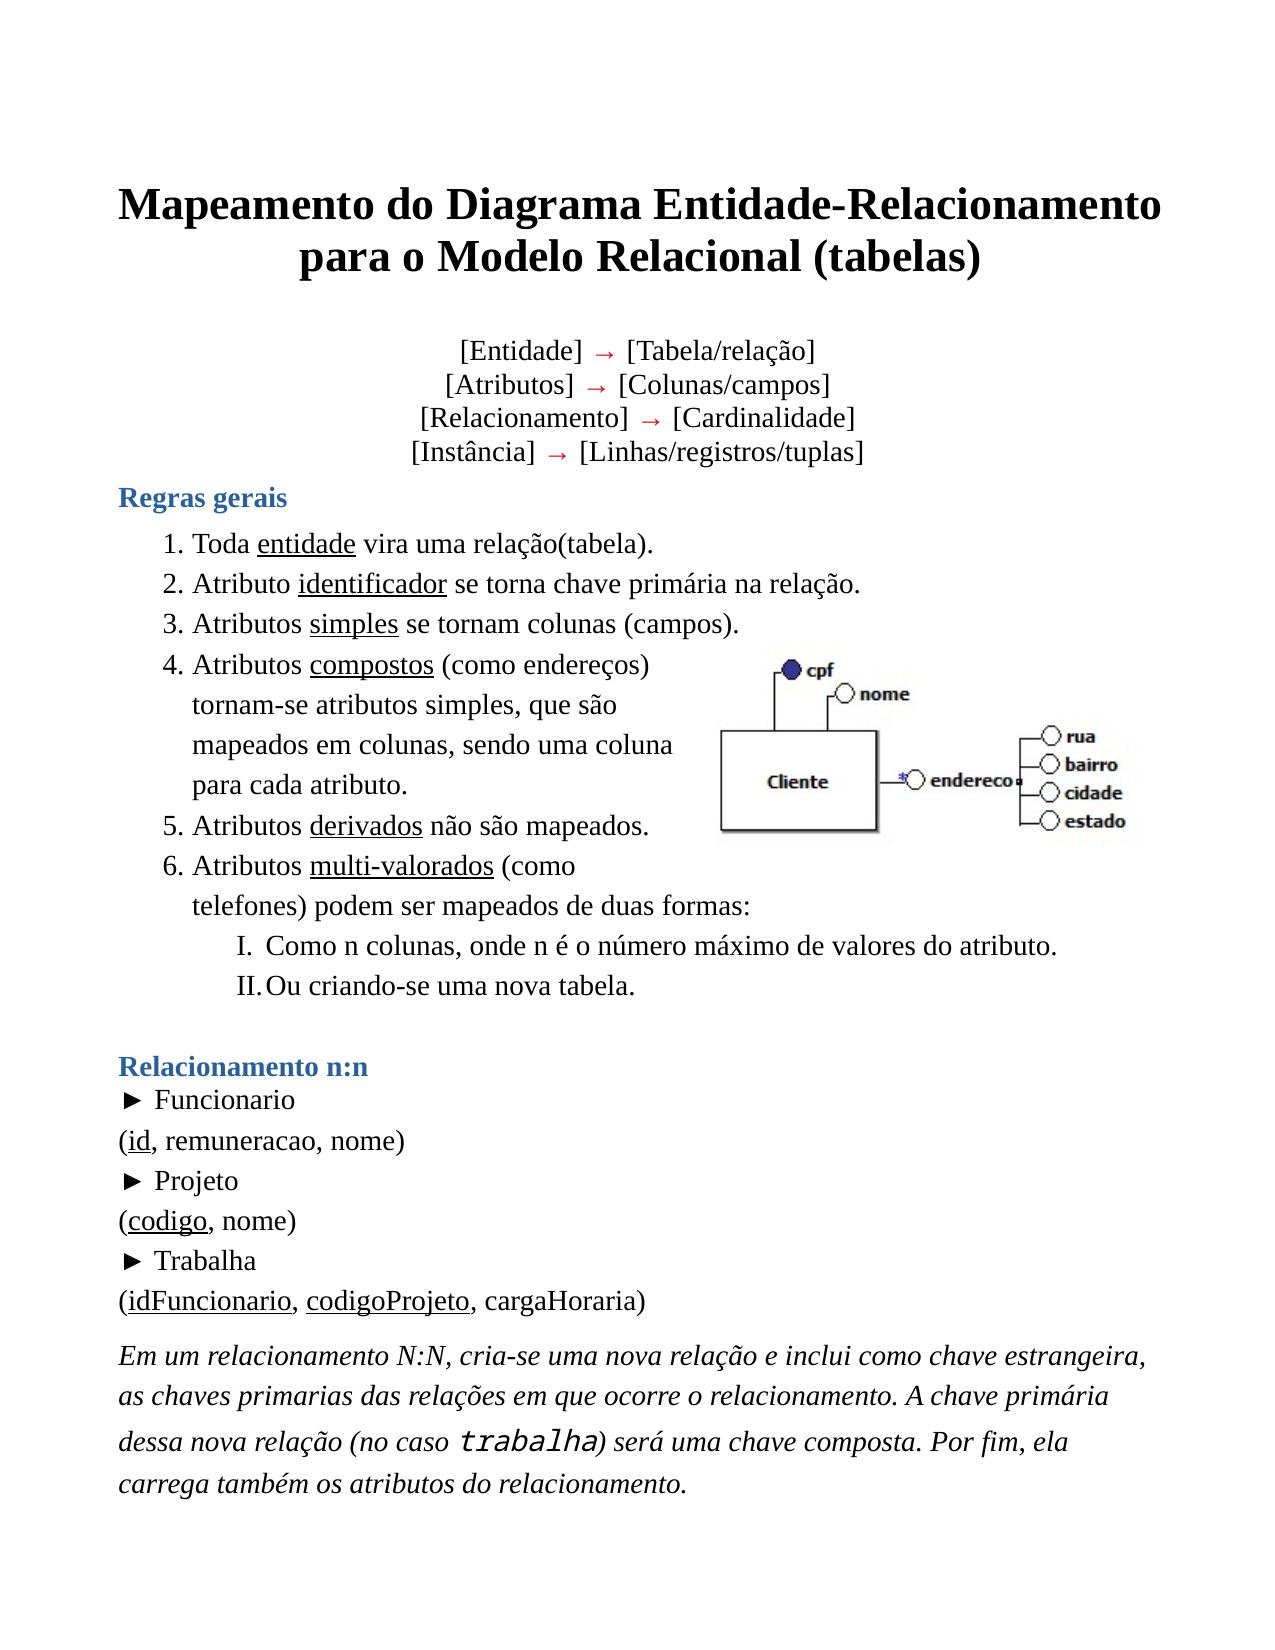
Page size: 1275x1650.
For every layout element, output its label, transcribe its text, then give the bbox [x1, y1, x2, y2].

list Toda entidade vira uma relação(tabela). [162, 526, 1157, 560]
subtitle Regras gerais [118, 480, 1157, 514]
list Atributos multi-valorados (como telefones) podem ser mapeados de duas formas: [162, 848, 1157, 922]
text [Instância] → [Linhas/registros/tuplas] [118, 434, 1157, 468]
list Como n colunas, onde n é o número máximo de valores do atributo. [236, 928, 1157, 962]
list Atributos compostos (como endereços) tornam-se atributos simples, que são mapeados em colunas, sendo uma coluna para cada atributo. [162, 647, 691, 801]
text ► Projeto (codigo, nome) [118, 1163, 1157, 1237]
list Atributos simples se tornam colunas (campos). [162, 607, 1157, 640]
text [Atributos] → [Colunas/campos] [118, 367, 1157, 401]
text [Entidade] → [Tabela/relação] [118, 333, 1157, 367]
text ► Funcionario (id, remuneracao, nome) [118, 1082, 1157, 1156]
list Atributo identificador se torna chave primária na relação. [162, 566, 1157, 600]
text Em um relacionamento N:N, cria-se uma nova relação e inclui como chave estrangeira, as chaves primarias das relações em que ocorre o relacionamento. A chave primária dessa nova relação (no caso trabalha) será uma chave composta. Por fim, ela carrega também os atributos do relacionamento. [118, 1338, 1157, 1500]
list Ou criando-se uma nova tabela. [236, 968, 1157, 1042]
subtitle Mapeamento do Diagrama Entidade-Relacionamento para o Modelo Relacional (tabelas) [94, 176, 1186, 282]
subtitle Relacionamento n:n [118, 1049, 1157, 1082]
picture [691, 644, 1140, 853]
list Atributos derivados não são mapeados. [162, 808, 691, 841]
text ► Trabalha (idFuncionario, codigoProjeto, cargaHoraria) [118, 1243, 1157, 1317]
text [Relacionamento] → [Cardinalidade] [118, 401, 1157, 434]
